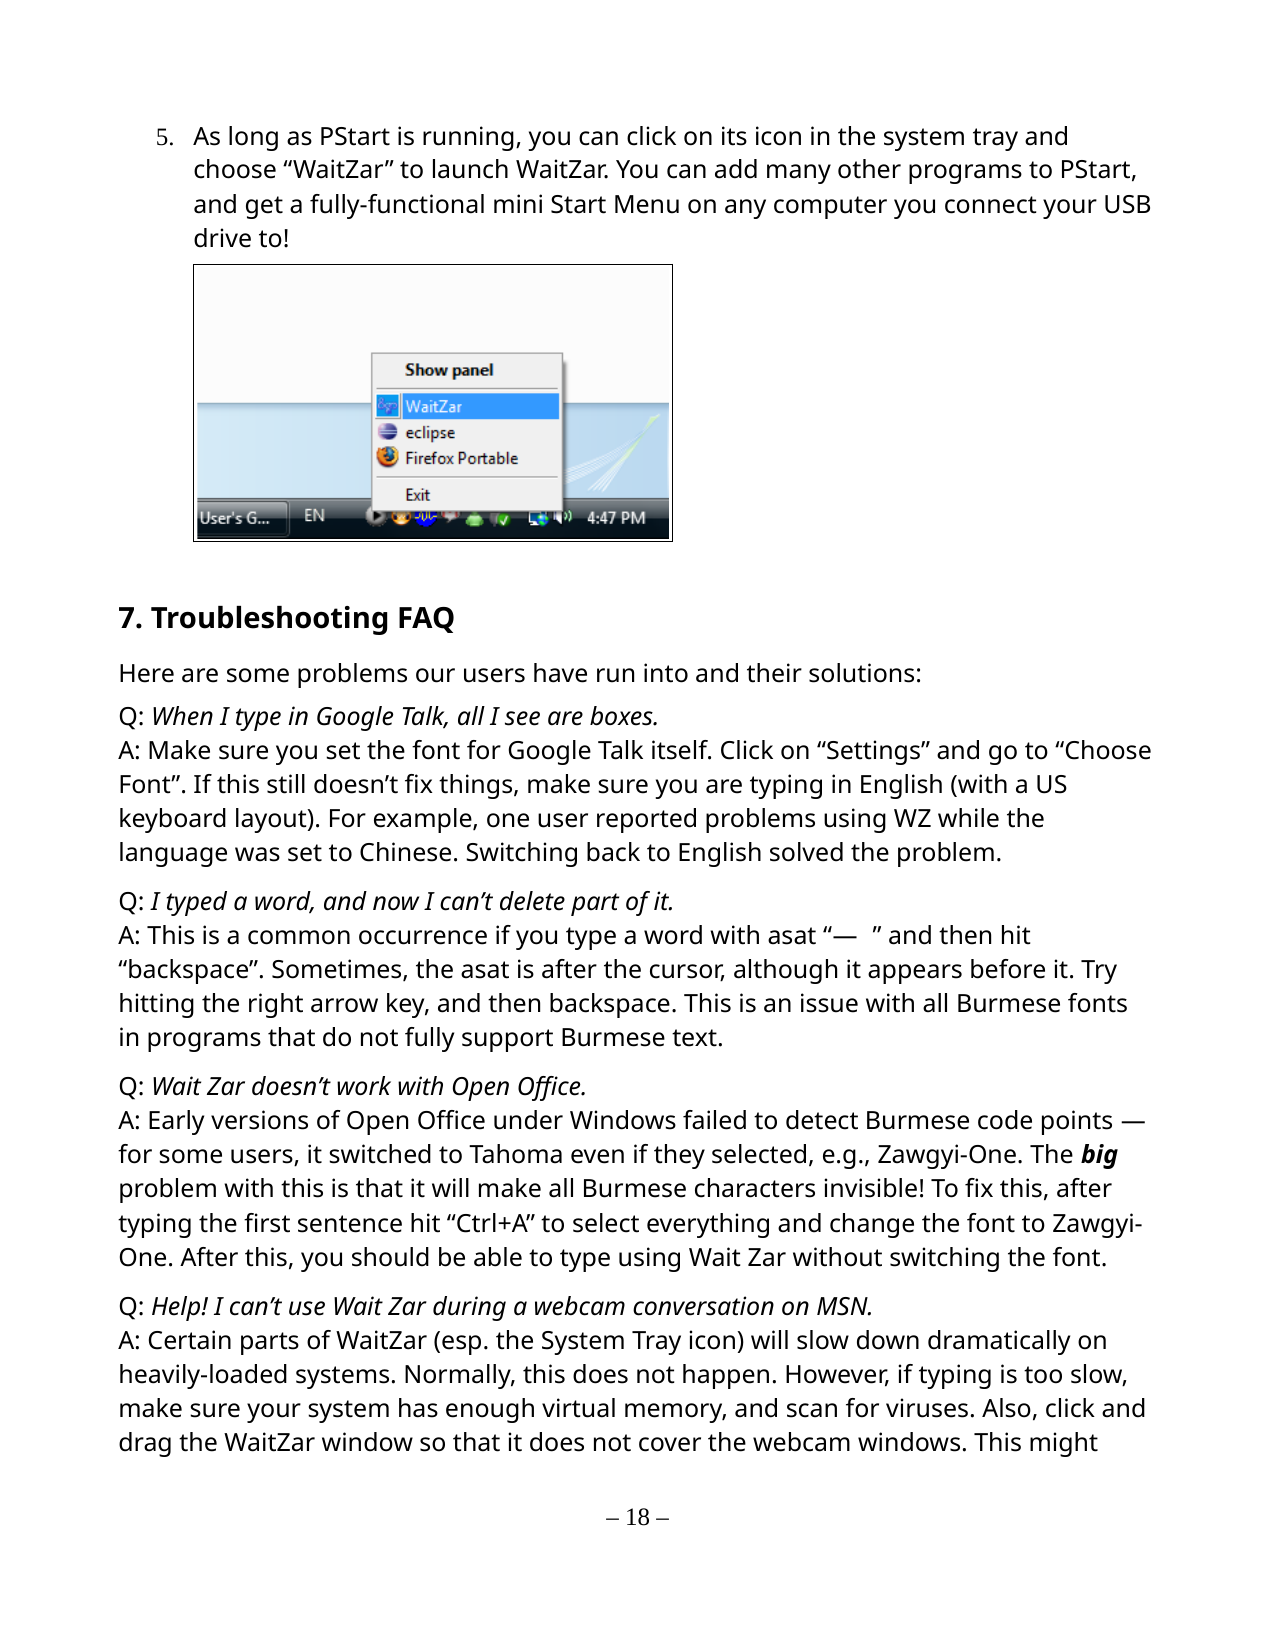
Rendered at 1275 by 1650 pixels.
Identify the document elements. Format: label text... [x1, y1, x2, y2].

text A: This is a common occurrence if you type a word with asat “—္” and then hit “backspace”. Sometimes, the asat is after the cursor, although it appears before it. Try hitting the right arrow key, and then backspace. This is an issue with all Burmese fonts in programs that do not fully support Burmese text. [118, 918, 1157, 1054]
list As long as PStart is running, you can click on its icon in the system tray and choose “WaitZar” to launch WaitZar. You can add many other programs to PStart, and get a fully-functional mini Start Menu on any computer you connect your USB drive to! [156, 118, 1157, 254]
text Q: Wait Zar doesn’t work with Open Office. [118, 1069, 1157, 1103]
text A: Certain parts of WaitZar (esp. the System Tray icon) will slow down dramatically on heavily-loaded systems. Normally, this does not happen. However, if typing is too slow, make sure your system has enough virtual memory, and scan for viruses. Also, click and drag the WaitZar window so that it does not cover the webcam windows. This might [118, 1322, 1157, 1459]
text Here are some problems our users have run into and their solutions: [118, 655, 1157, 689]
text A: Make sure you set the font for Google Talk itself. Click on “Settings” and go to “Choose Font”. If this still doesn’t fix things, make sure you are typing in English (with a US keyboard layout). For example, one user reported problems using WZ while the language was set to Chinese. Switching back to English solved the problem. [118, 732, 1157, 869]
text Q: When I type in Google Talk, all I see are boxes. [118, 698, 1157, 732]
picture [197, 267, 669, 539]
subtitle 7. Troubleshooting FAQ [118, 597, 1157, 637]
text A: Early versions of Open Office under Windows failed to detect Burmese code points —for some users, it switched to Tahoma even if they selected, e.g., Zawgyi-One. The big problem with this is that it will make all Burmese characters invisible! To fix this, after typing the first sentence hit “Ctrl+A” to select everything and change the font to Zawgyi-One. After this, you should be able to type using Wait Zar without switching the font. [118, 1103, 1157, 1273]
text Q: I typed a word, and now I can’t delete part of it. [118, 884, 1157, 918]
text Q: Help! I can’t use Wait Zar during a webcam conversation on MSN. [118, 1288, 1157, 1322]
